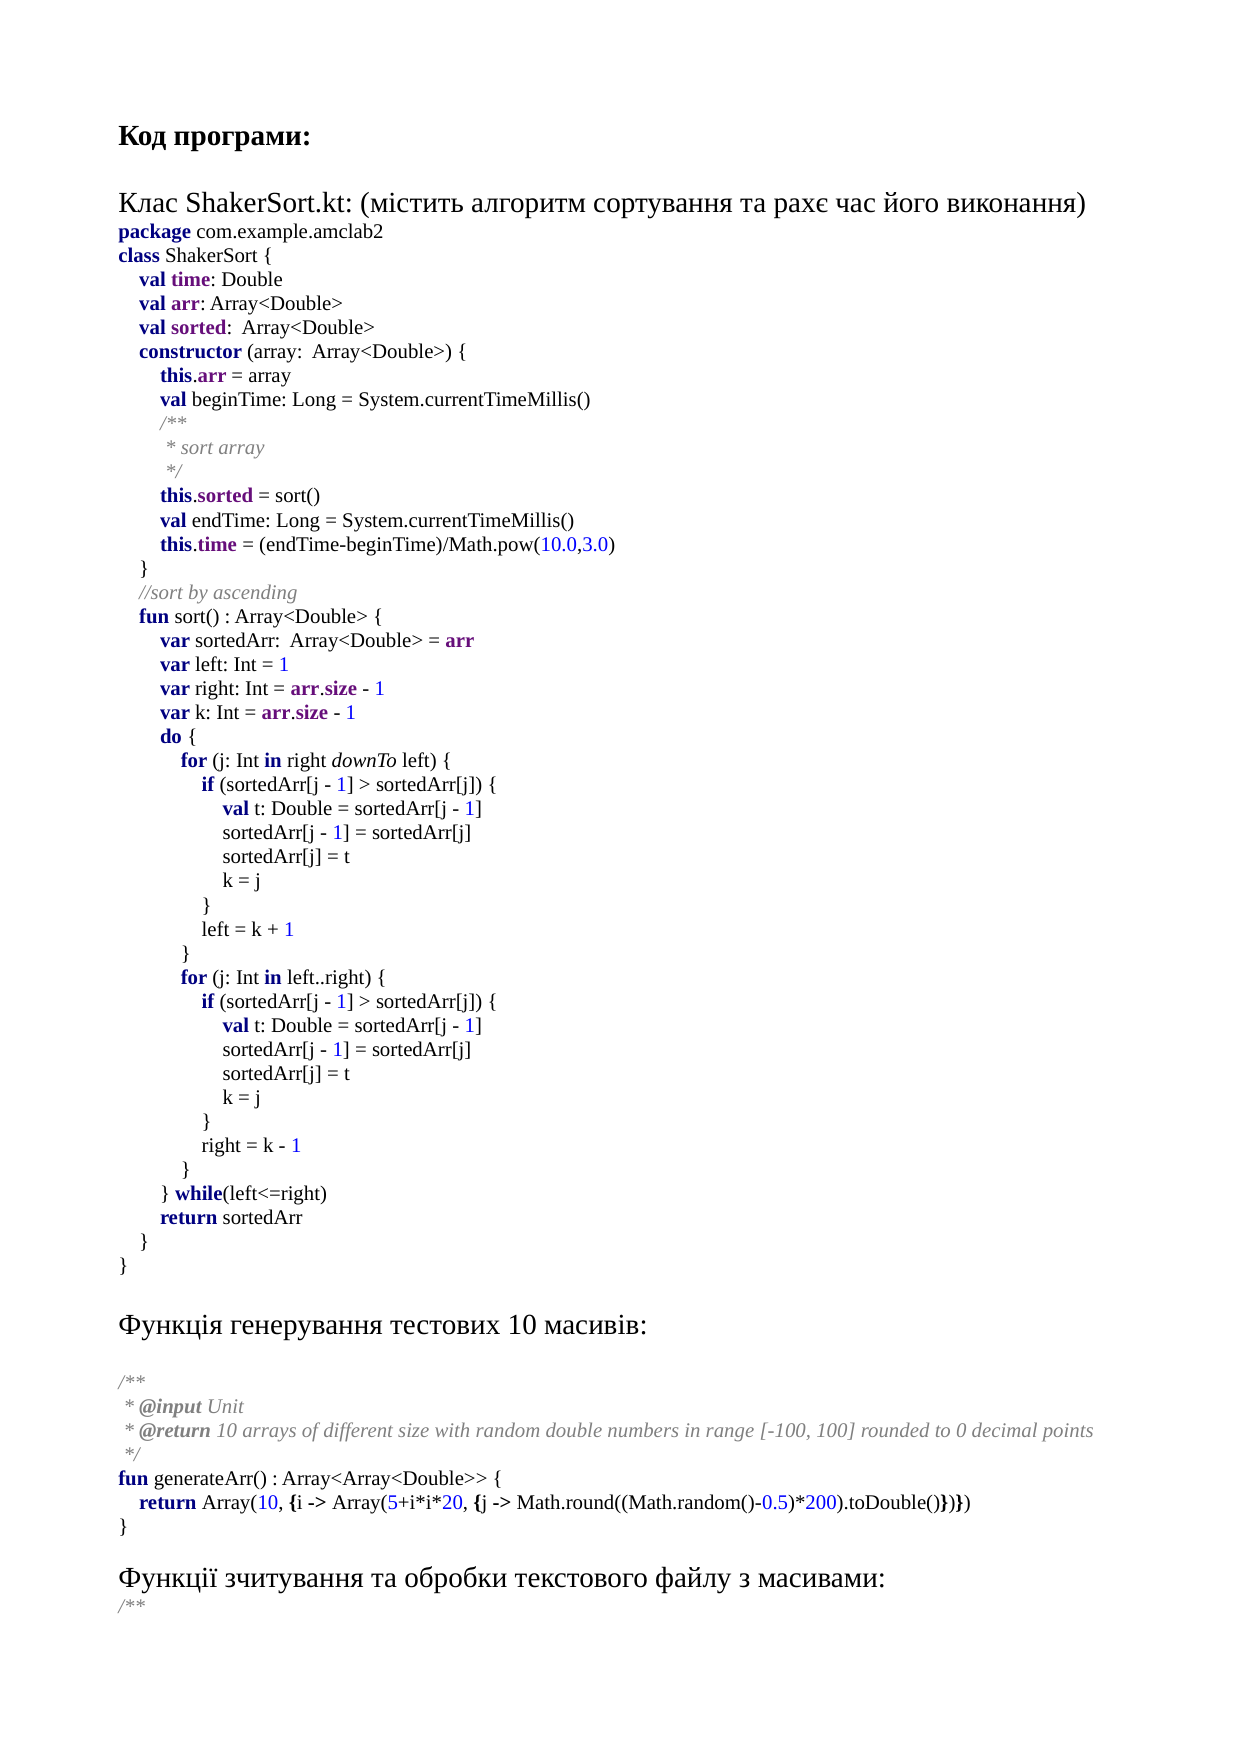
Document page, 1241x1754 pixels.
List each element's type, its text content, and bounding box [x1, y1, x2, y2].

text this.sorted = sort() [118, 483, 1122, 507]
text * sort array [118, 435, 1122, 459]
text /** [118, 1594, 1122, 1618]
text val t: Double = sortedArr[j - 1] [118, 1013, 1122, 1037]
text * @return 10 arrays of different size with random double numbers in range [-100, 100] rounded to 0 decimal points [118, 1418, 1122, 1442]
text val time: Double [118, 267, 1122, 291]
text val endTime: Long = System.currentTimeMillis() [118, 507, 1122, 532]
text } [118, 941, 1122, 965]
text } while(left<=right) [118, 1181, 1122, 1205]
text var right: Int = arr.size - 1 [118, 676, 1122, 700]
text } [118, 1109, 1122, 1133]
text val arr: Array<Double> [118, 291, 1122, 315]
text sortedArr[j - 1] = sortedArr[j] [118, 1037, 1122, 1061]
text k = j [118, 1085, 1122, 1109]
text if (sortedArr[j - 1] > sortedArr[j]) { [118, 772, 1122, 796]
text return sortedArr [118, 1205, 1122, 1229]
text var k: Int = arr.size - 1 [118, 700, 1122, 724]
text } [118, 1157, 1122, 1181]
text } [118, 556, 1122, 580]
text val beginTime: Long = System.currentTimeMillis() [118, 387, 1122, 411]
text val sorted: Array<Double> [118, 315, 1122, 339]
text package com.example.amclab2 [118, 219, 1122, 243]
text return Array(10, {i -> Array(5+i*i*20, {j -> Math.round((Math.random()-0.5)*200).toDouble()})}) [118, 1490, 1122, 1514]
text } [118, 1229, 1122, 1253]
text constructor (array: Array<Double>) { [118, 339, 1122, 363]
text this.arr = array [118, 363, 1122, 387]
text var sortedArr: Array<Double> = arr [118, 628, 1122, 652]
text */ [118, 459, 1122, 483]
text right = k - 1 [118, 1133, 1122, 1157]
text Функції зчитування та обробки текстового файлу з масивами: [118, 1560, 1122, 1594]
text do { [118, 724, 1122, 748]
text fun sort() : Array<Double> { [118, 604, 1122, 628]
text * @input Unit [118, 1394, 1122, 1418]
text Код програми: [118, 118, 1122, 152]
text var left: Int = 1 [118, 652, 1122, 676]
text val t: Double = sortedArr[j - 1] [118, 796, 1122, 820]
text } [118, 892, 1122, 917]
text //sort by ascending [118, 580, 1122, 604]
text sortedArr[j - 1] = sortedArr[j] [118, 820, 1122, 844]
text for (j: Int in left..right) { [118, 965, 1122, 989]
text } [118, 1253, 1122, 1277]
text fun generateArr() : Array<Array<Double>> { [118, 1466, 1122, 1490]
text */ [118, 1442, 1122, 1466]
text left = k + 1 [118, 917, 1122, 941]
text /** [118, 1370, 1122, 1394]
text this.time = (endTime-beginTime)/Math.pow(10.0,3.0) [118, 532, 1122, 556]
text Функція генерування тестових 10 масивів: [118, 1307, 1122, 1341]
text } [118, 1514, 1122, 1538]
text k = j [118, 868, 1122, 892]
text /** [118, 411, 1122, 435]
text Клас ShakerSort.kt: (містить алгоритм сортування та рахє час його виконання) [118, 185, 1122, 219]
text for (j: Int in right downTo left) { [118, 748, 1122, 772]
text if (sortedArr[j - 1] > sortedArr[j]) { [118, 989, 1122, 1013]
text sortedArr[j] = t [118, 844, 1122, 868]
text sortedArr[j] = t [118, 1061, 1122, 1085]
text class ShakerSort { [118, 243, 1122, 267]
